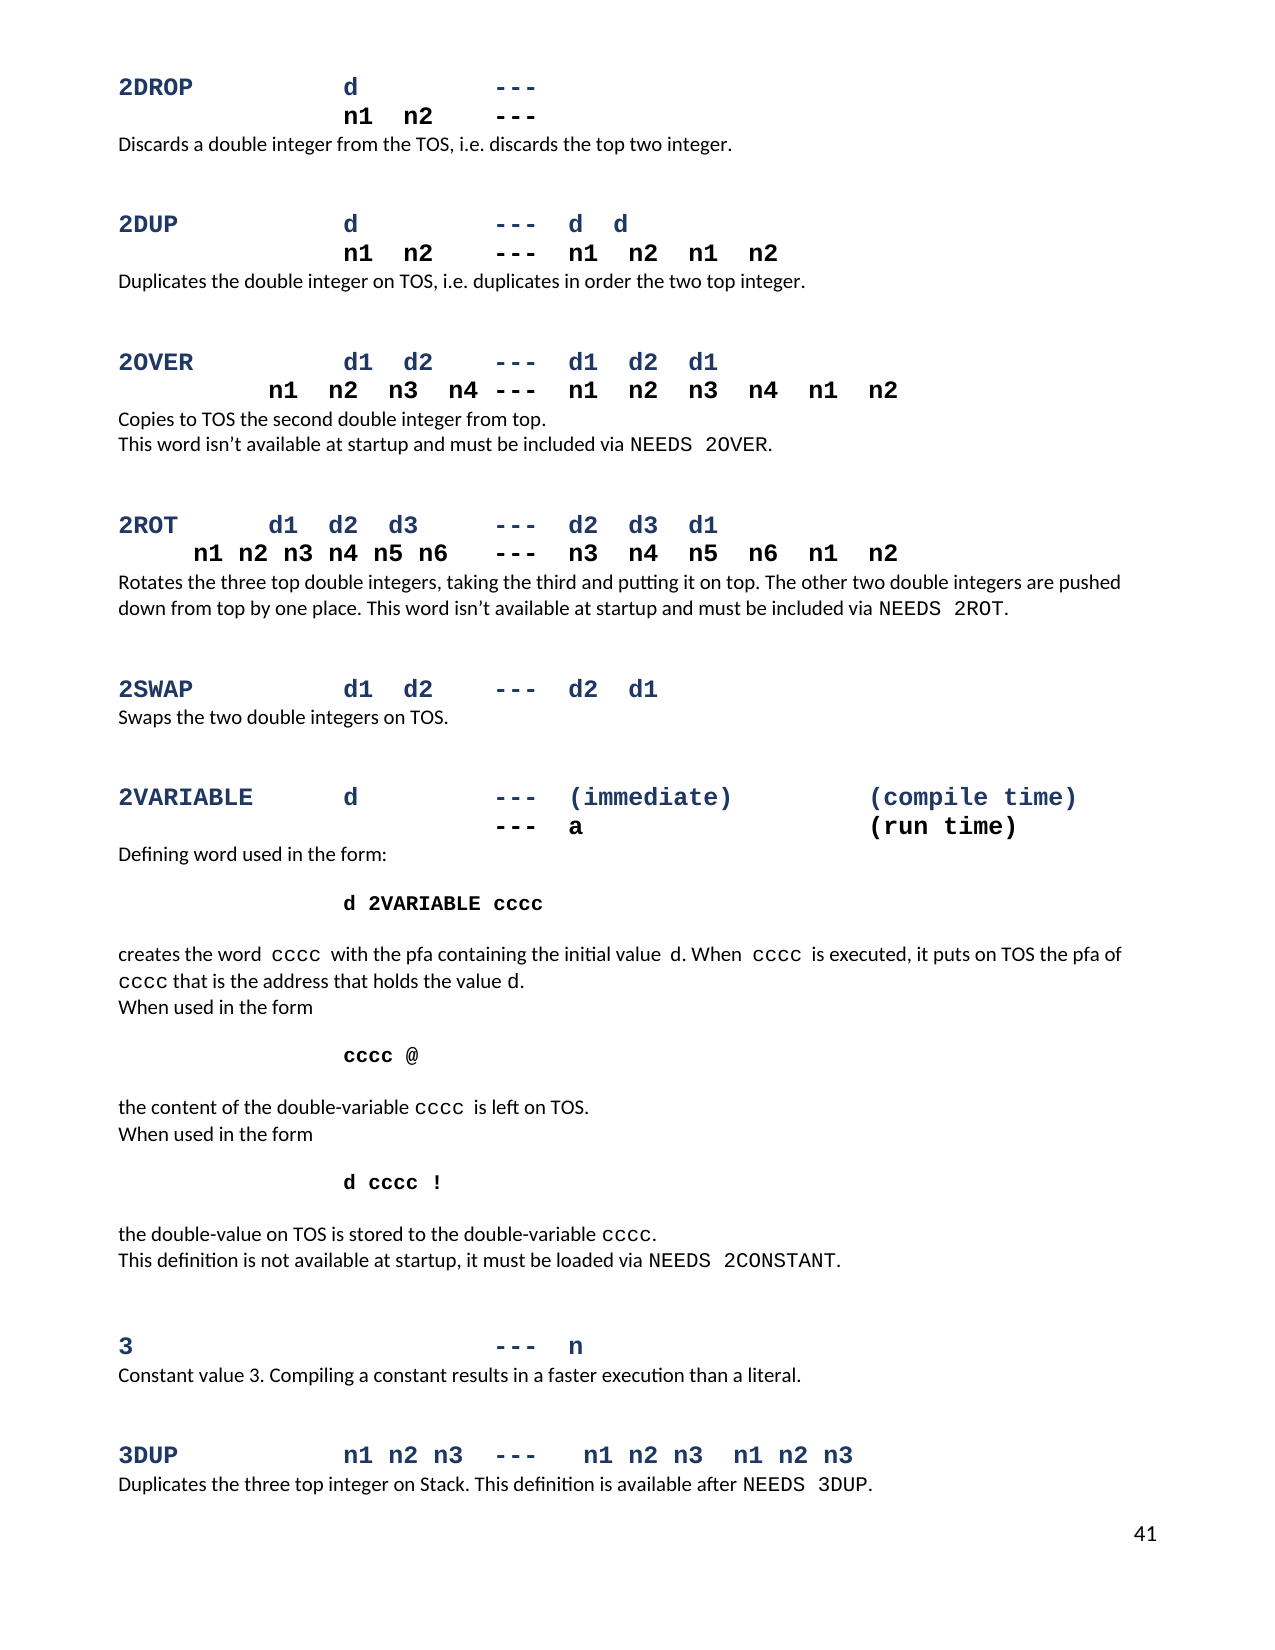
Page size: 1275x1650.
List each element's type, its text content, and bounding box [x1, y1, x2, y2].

text Duplicates the three top integer on Stack. This definition is available after NEEDS 3DUP. [118, 1471, 1157, 1497]
text Copies to TOS the second double integer from top. [118, 406, 1157, 431]
text This definition is not available at startup, it must be loaded via NEEDS 2CONSTANT. [118, 1247, 1157, 1274]
text Constant value 3. Compiling a constant results in a faster execution than a literal. [118, 1362, 1157, 1388]
text n1 n2 --- n1 n2 n1 n2 [118, 240, 1157, 269]
subtitle 3 --- n [118, 1334, 1157, 1362]
text cccc @ [118, 1045, 1157, 1069]
text the double-value on TOS is stored to the double-variable cccc. [118, 1221, 1157, 1247]
text Discards a double integer from the TOS, i.e. discards the top two integer. [118, 132, 1157, 157]
text d 2VARIABLE cccc [118, 892, 1157, 916]
text n1 n2 --- [118, 103, 1157, 132]
subtitle 2OVER d1 d2 --- d1 d2 d1 [118, 349, 1157, 377]
text Swaps the two double integers on TOS. [118, 704, 1157, 730]
text n1 n2 n3 n4 --- n1 n2 n3 n4 n1 n2 [118, 377, 1157, 406]
text When used in the form [118, 994, 1157, 1020]
text Defining word used in the form: [118, 842, 1157, 867]
subtitle 2DUP d --- d d [118, 212, 1157, 240]
text n1 n2 n3 n4 n5 n6 --- n3 n4 n5 n6 n1 n2 [118, 541, 1157, 569]
subtitle 3DUP n1 n2 n3 --- n1 n2 n3 n1 n2 n3 [118, 1443, 1157, 1471]
text d cccc ! [118, 1172, 1157, 1195]
text --- a (run time) [418, 813, 1157, 842]
subtitle 2VARIABLE d --- (immediate) (compile time) [118, 785, 1157, 813]
text This word isn’t available at startup and must be included via NEEDS 2OVER. [118, 431, 1157, 458]
text the content of the double-variable cccc is left on TOS. [118, 1094, 1157, 1121]
text When used in the form [118, 1121, 1157, 1146]
subtitle 2ROT d1 d2 d3 --- d2 d3 d1 [118, 513, 1157, 541]
subtitle 2SWAP d1 d2 --- d2 d1 [118, 676, 1157, 704]
text creates the word cccc with the pfa containing the initial value d. When cccc is executed, it puts on TOS the pfa of cccc that is the address that holds the value d. [118, 942, 1157, 994]
text Rotates the three top double integers, taking the third and putting it on top. The other two double integers are pushed down from top by one place. This word isn’t available at startup and must be included via NEEDS 2ROT. [118, 569, 1157, 621]
text Duplicates the double integer on TOS, i.e. duplicates in order the two top integer. [118, 269, 1157, 294]
subtitle 2DROP d --- [118, 75, 1157, 103]
